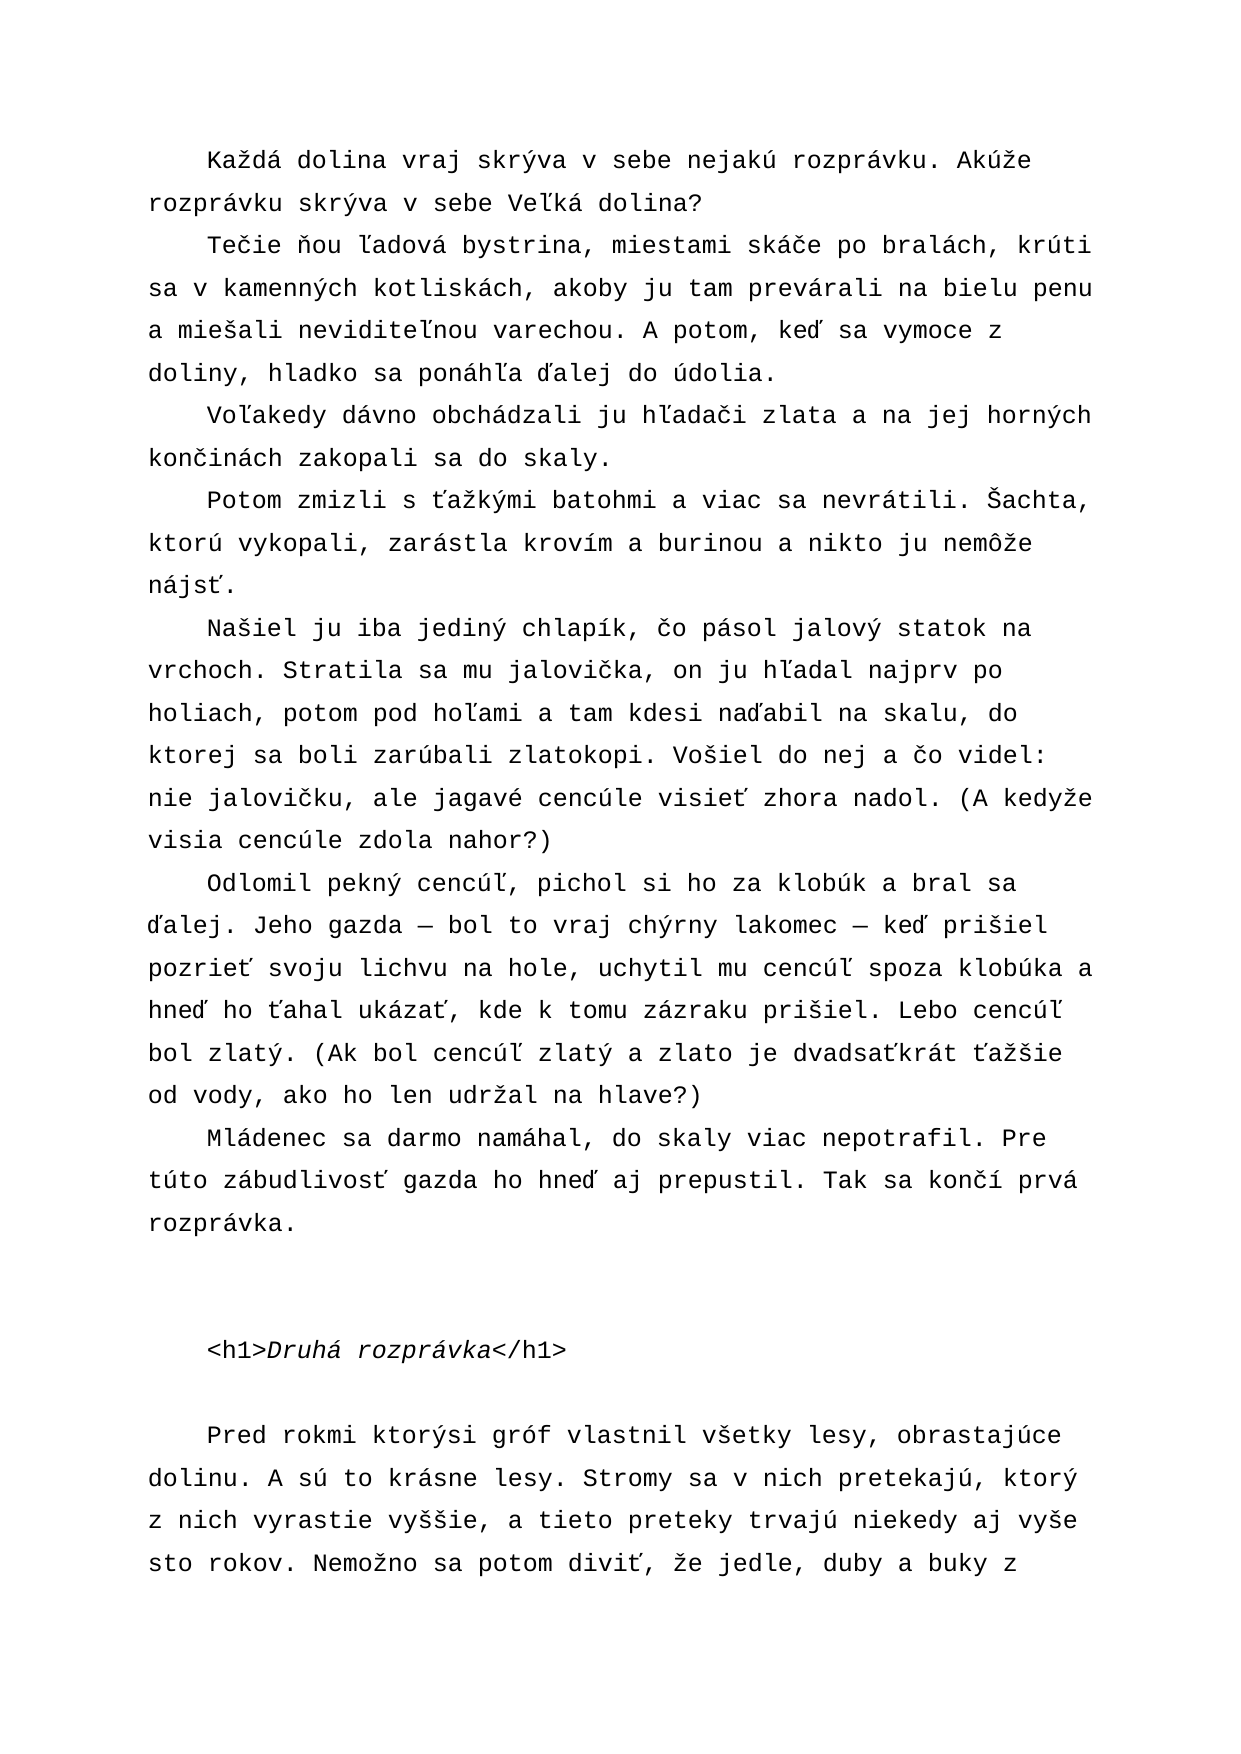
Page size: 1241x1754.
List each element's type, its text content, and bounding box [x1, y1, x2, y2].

text Odlomil pekný cencúľ, pichol si ho za klobúk a bral sa ďalej. Jeho gazda — bol to vraj chýrny lakomec — keď prišiel pozrieť svoju lichvu na hole, uchytil mu cencúľ spoza klobúka a hneď ho ťahal ukázať, kde k tomu zázraku prišiel. Lebo cencúľ bol zlatý. (Ak bol cencúľ zlatý a zlato je dvadsaťkrát ťažšie od vody, ako ho len udržal na hlave?) [148, 870, 1093, 1111]
text Každá dolina vraj skrýva v sebe nejakú rozprávku. Akúže rozprávku skrýva v sebe Veľká dolina? [148, 148, 1093, 218]
text Tečie ňou ľadová bystrina, miestami skáče po bralách, krúti sa v kamenných kotliskách, akoby ju tam prevárali na bielu penu a miešali neviditeľnou varechou. A potom, keď sa vymoce z doliny, hladko sa ponáhľa ďalej do údolia. [148, 233, 1093, 388]
text Potom zmizli s ťažkými batohmi a viac sa nevrátili. Šachta, ktorú vykopali, zarástla krovím a burinou a nikto ju nemôže nájsť. [148, 488, 1093, 601]
text Mládenec sa darmo namáhal, do skaly viac nepotrafil. Pre túto zábudlivosť gazda ho hneď aj prepustil. Tak sa končí prvá rozprávka. [148, 1125, 1093, 1238]
text <h1>Druhá rozprávka</h1> [148, 1338, 1093, 1366]
text Našiel ju iba jediný chlapík, čo pásol jalový statok na vrchoch. Stratila sa mu jalovička, on ju hľadal najprv po holiach, potom pod hoľami a tam kdesi naďabil na skalu, do ktorej sa boli zarúbali zlatokopi. Vošiel do nej a čo videl: nie jalovičku, ale jagavé cencúle visieť zhora nadol. (A kedyže visia cencúle zdola nahor?) [148, 615, 1093, 856]
text Pred rokmi ktorýsi gróf vlastnil všetky lesy, obrastajúce dolinu. A sú to krásne lesy. Stromy sa v nich pretekajú, ktorý z nich vyrastie vyššie, a tieto preteky trvajú niekedy aj vyše sto rokov. Nemožno sa potom diviť, že jedle, duby a buky z [148, 1423, 1093, 1578]
text Voľakedy dávno obchádzali ju hľadači zlata a na jej horných končinách zakopali sa do skaly. [148, 403, 1093, 473]
